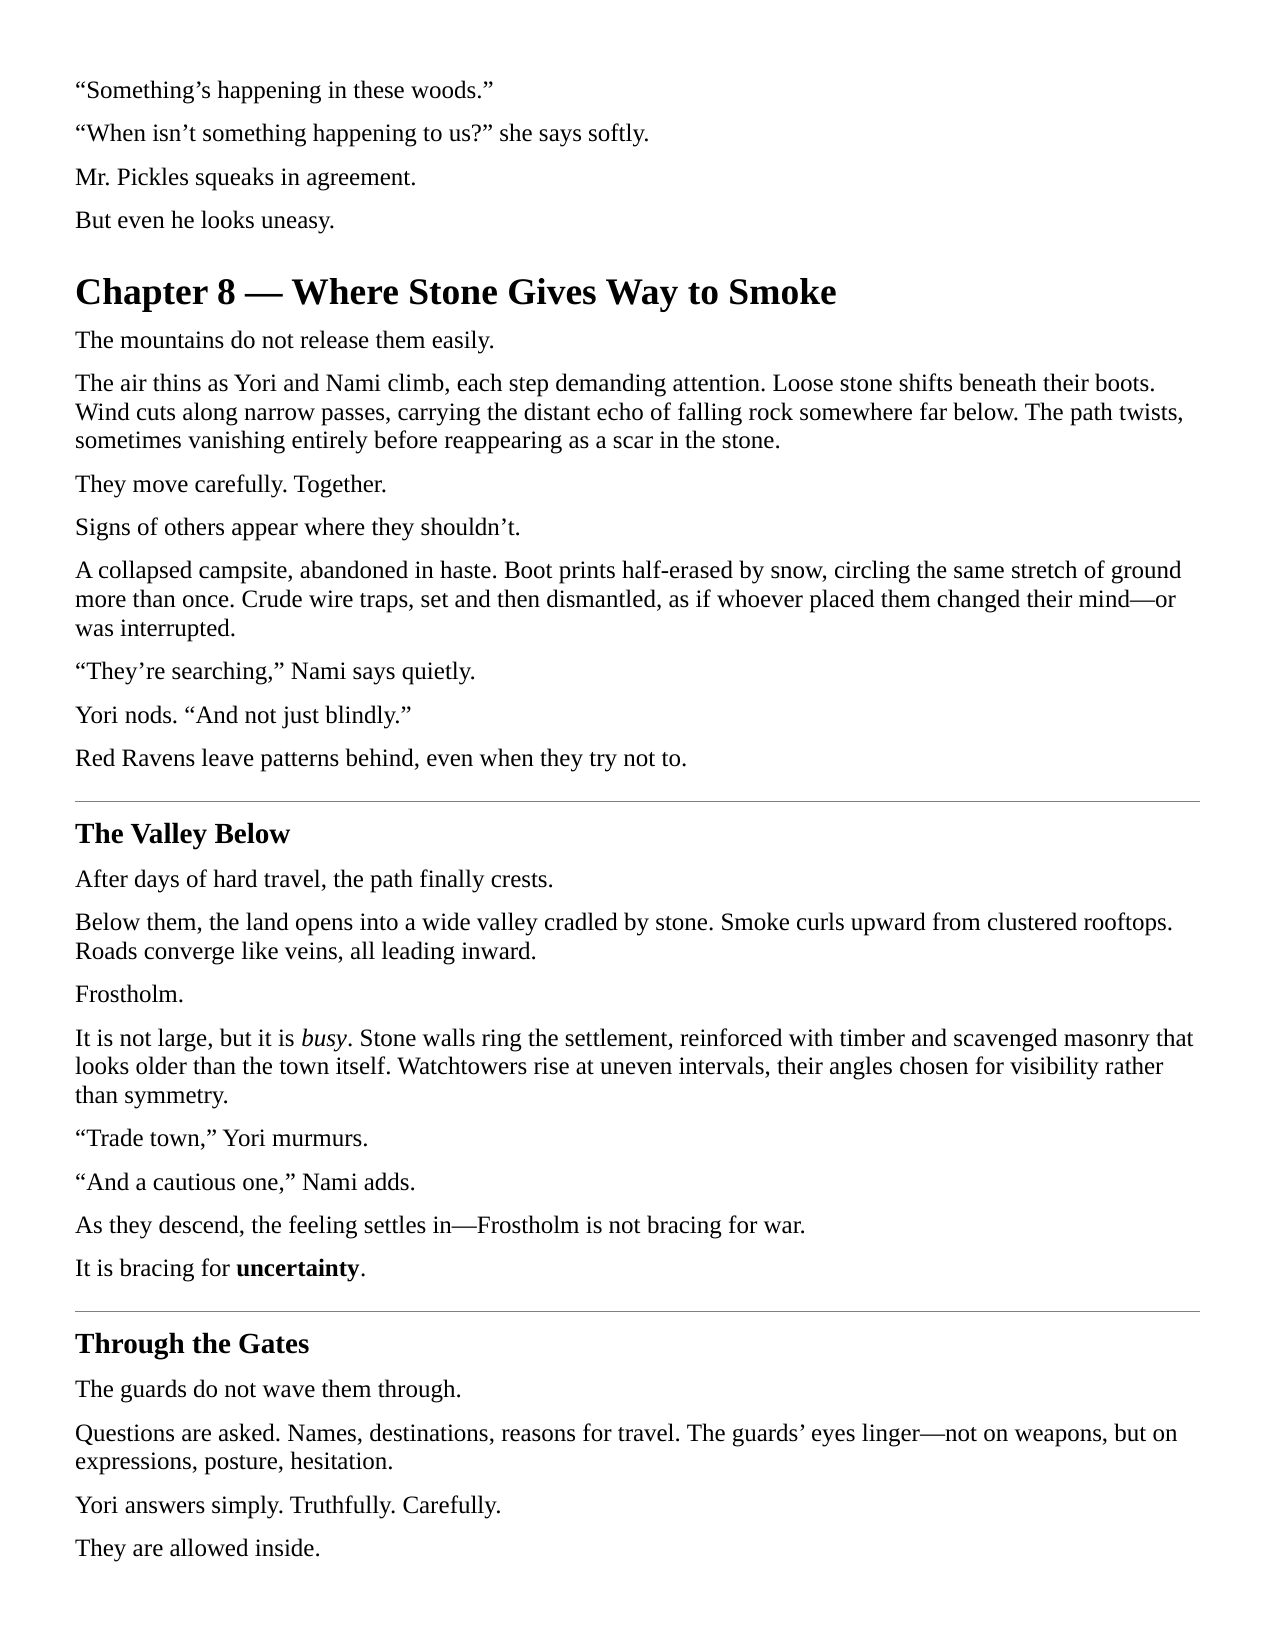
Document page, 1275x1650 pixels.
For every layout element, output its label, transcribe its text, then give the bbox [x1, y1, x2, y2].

subtitle The Valley Below [75, 816, 1200, 849]
text “When isn’t something happening to us?” she says softly. [75, 118, 1200, 147]
text They are allowed inside. [75, 1533, 1200, 1562]
text Frostholm. [75, 979, 1200, 1008]
text Yori nods. “And not just blindly.” [75, 700, 1200, 728]
text It is bracing for uncertainty. [75, 1253, 1200, 1282]
text As they descend, the feeling settles in—Frostholm is not bracing for war. [75, 1210, 1200, 1239]
text But even he looks uneasy. [75, 205, 1200, 234]
text “Something’s happening in these woods.” [75, 75, 1200, 104]
text The guards do not wave them through. [75, 1374, 1200, 1403]
text After days of hard travel, the path finally crests. [75, 864, 1200, 893]
text A collapsed campsite, abandoned in haste. Boot prints half-erased by snow, circling the same stretch of ground more than once. Crude wire traps, set and then dismantled, as if whoever placed them changed their mind—or was interrupted. [75, 556, 1200, 642]
text The air thins as Yori and Nami climb, each step demanding attention. Loose stone shifts beneath their boots. Wind cuts along narrow passes, carrying the distant echo of falling rock somewhere far below. The path twists, sometimes vanishing entirely before reappearing as a scar in the stone. [75, 368, 1200, 454]
text Below them, the land opens into a wide valley cradled by stone. Smoke curls upward from clustered rooftops. Roads converge like veins, all leading inward. [75, 907, 1200, 965]
subtitle Through the Gates [75, 1326, 1200, 1360]
text Questions are asked. Names, destinations, reasons for travel. The guards’ eyes linger—not on weapons, but on expressions, posture, hesitation. [75, 1418, 1200, 1475]
text Mr. Pickles squeaks in agreement. [75, 162, 1200, 190]
text Yori answers simply. Truthfully. Carefully. [75, 1490, 1200, 1518]
text It is not large, but it is busy. Stone walls ring the settlement, reinforced with timber and scavenged masonry that looks older than the town itself. Watchtowers rise at uneven intervals, their angles chosen for visibility rather than symmetry. [75, 1023, 1200, 1109]
text “Trade town,” Yori murmurs. [75, 1123, 1200, 1152]
text Signs of others appear where they shouldn’t. [75, 512, 1200, 541]
text “And a cautious one,” Nami adds. [75, 1167, 1200, 1196]
text They move carefully. Together. [75, 469, 1200, 498]
subtitle Chapter 8 — Where Stone Gives Way to Smoke [75, 269, 1200, 312]
text Red Ravens leave patterns behind, even when they try not to. [75, 743, 1200, 772]
text The mountains do not release them easily. [75, 325, 1200, 353]
text “They’re searching,” Nami says quietly. [75, 656, 1200, 685]
